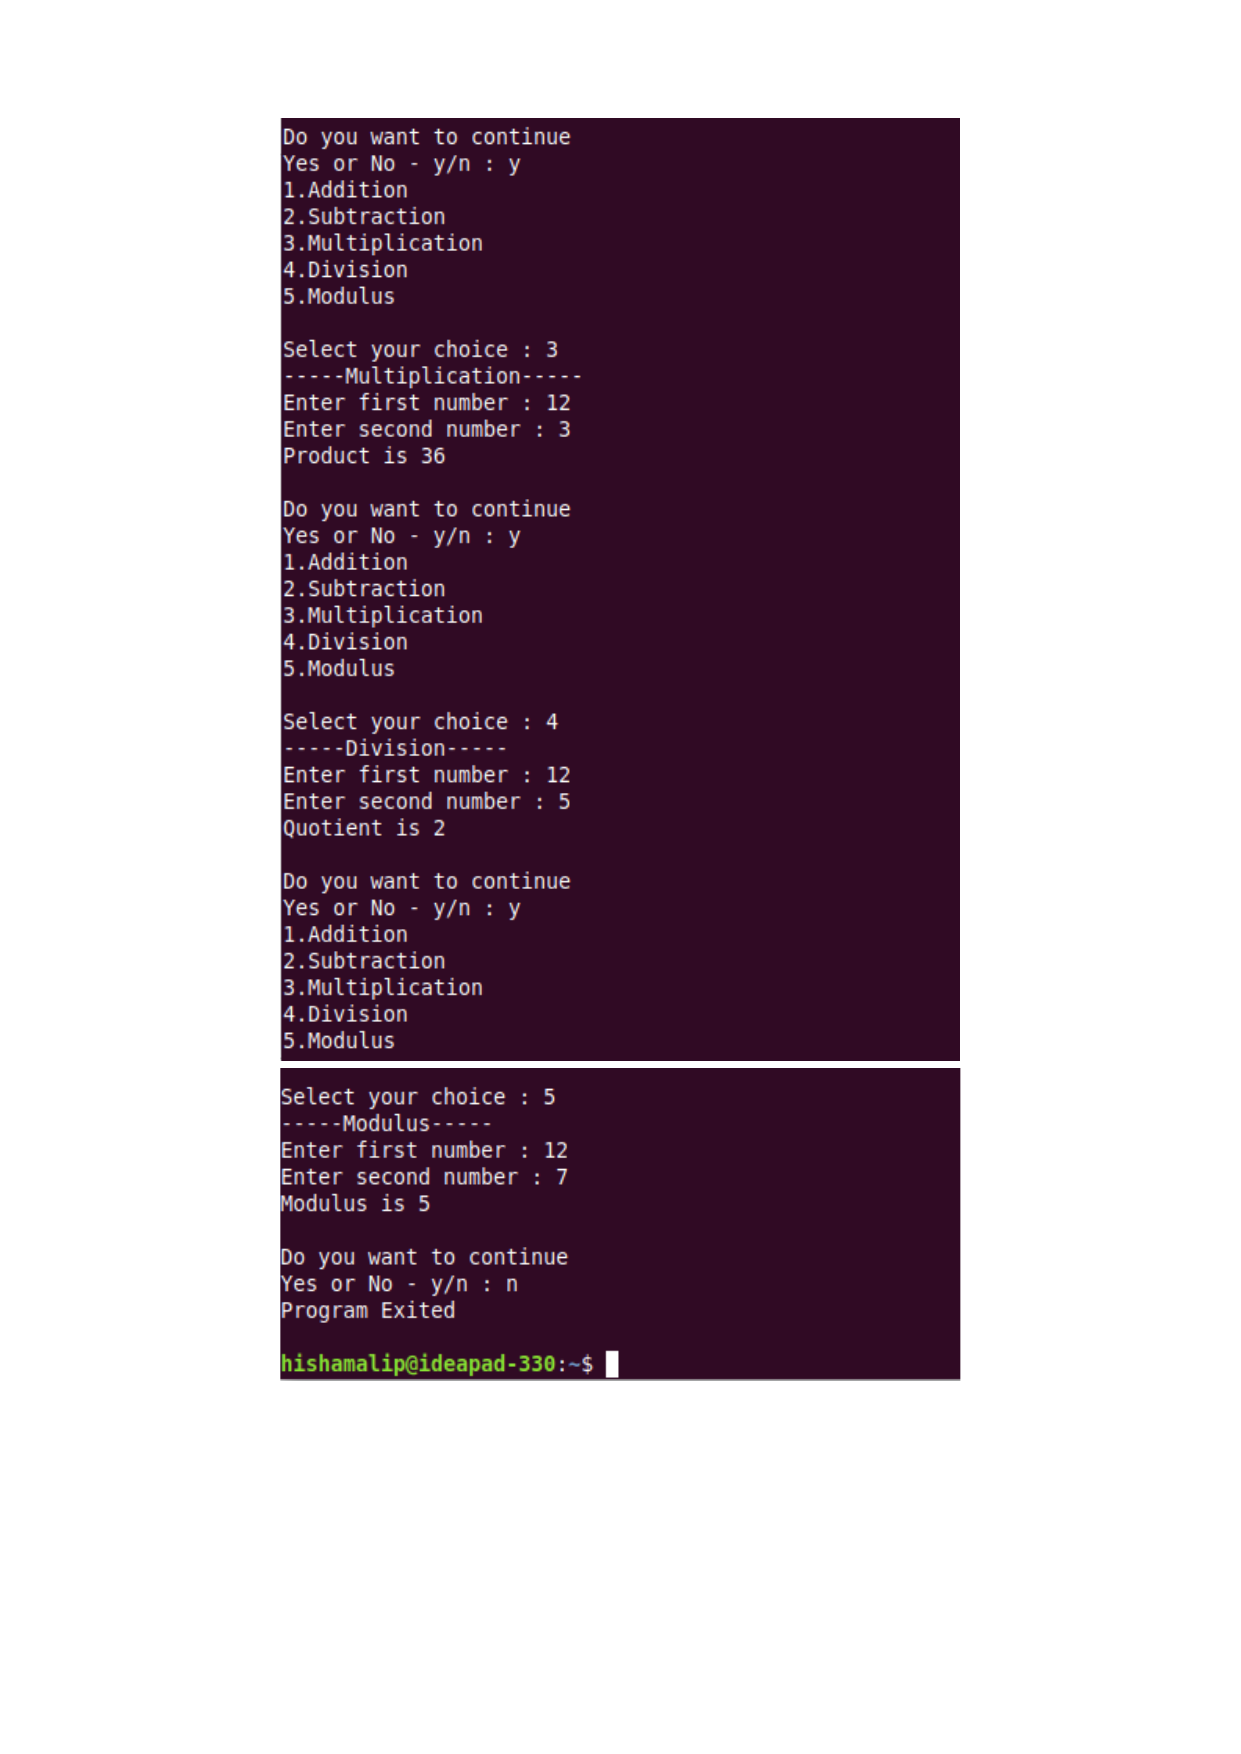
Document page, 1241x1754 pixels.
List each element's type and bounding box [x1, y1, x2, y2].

picture [280, 118, 960, 1061]
picture [280, 1068, 961, 1381]
